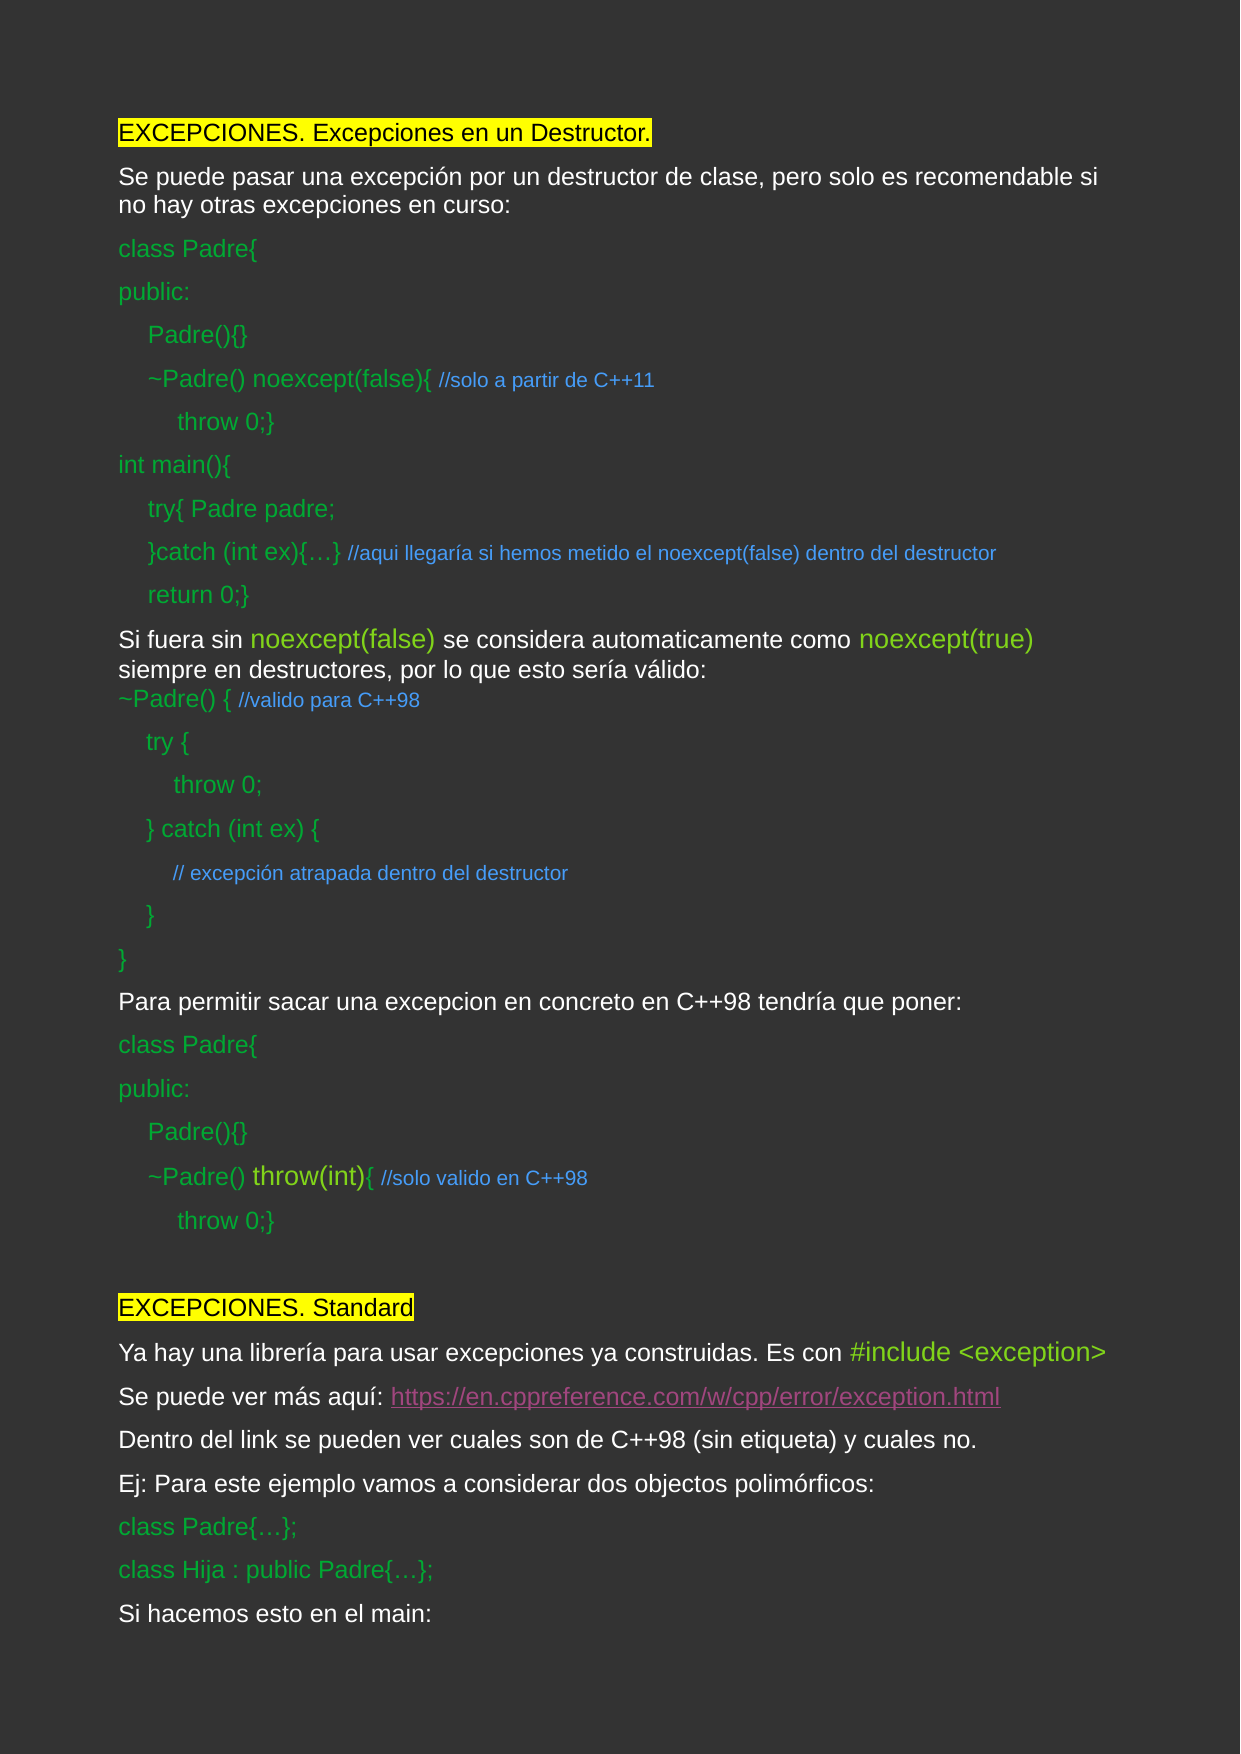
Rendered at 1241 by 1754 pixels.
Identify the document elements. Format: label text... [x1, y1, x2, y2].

text class Padre{ [118, 1030, 1122, 1059]
text ~Padre() noexcept(false){ //solo a partir de C++11 [118, 363, 1122, 392]
text Ya hay una librería para usar excepciones ya construidas. Es con #include <exception> [118, 1336, 1122, 1367]
text public: [118, 277, 1122, 306]
text Dentro del link se pueden ver cuales son de C++98 (sin etiqueta) y cuales no. [118, 1425, 1122, 1454]
text Padre(){} [118, 1117, 1122, 1146]
text return 0;} [118, 580, 1122, 609]
text Se puede ver más aquí: https://en.cppreference.com/w/cpp/error/exception.html [118, 1382, 1122, 1411]
text int main(){ [118, 450, 1122, 479]
text Si hacemos esto en el main: [118, 1598, 1122, 1627]
text } [118, 900, 1122, 929]
text class Hija : public Padre{…}; [118, 1555, 1122, 1584]
text try { [118, 727, 1122, 756]
text Padre(){} [118, 320, 1122, 349]
text } catch (int ex) { [118, 813, 1122, 842]
text ~Padre() throw(int){ //solo valido en C++98 [118, 1160, 1122, 1191]
text try{ Padre padre; [118, 493, 1122, 522]
text // excepción atrapada dentro del destructor [118, 857, 1122, 886]
text Para permitir sacar una excepcion en concreto en C++98 tendría que poner: [118, 987, 1122, 1016]
text public: [118, 1073, 1122, 1102]
text Si fuera sin noexcept(false) se considera automaticamente como noexcept(true) siempre en destructores, por lo que esto sería válido: ~Padre() { //valido para C++98 [118, 623, 1122, 712]
text class Padre{…}; [118, 1512, 1122, 1541]
text throw 0;} [118, 1206, 1122, 1235]
text Se puede pasar una excepción por un destructor de clase, pero solo es recomendable si no hay otras excepciones en curso: [118, 161, 1122, 219]
text class Padre{ [118, 233, 1122, 262]
text EXCEPCIONES. Standard [118, 1293, 1122, 1321]
text } [118, 943, 1122, 972]
text throw 0; [118, 770, 1122, 799]
text throw 0;} [118, 407, 1122, 436]
text }catch (int ex){…} //aqui llegaría si hemos metido el noexcept(false) dentro del destructor [118, 537, 1122, 566]
text Ej: Para este ejemplo vamos a considerar dos objectos polimórficos: [118, 1468, 1122, 1497]
text EXCEPCIONES. Excepciones en un Destructor. [118, 118, 1122, 147]
